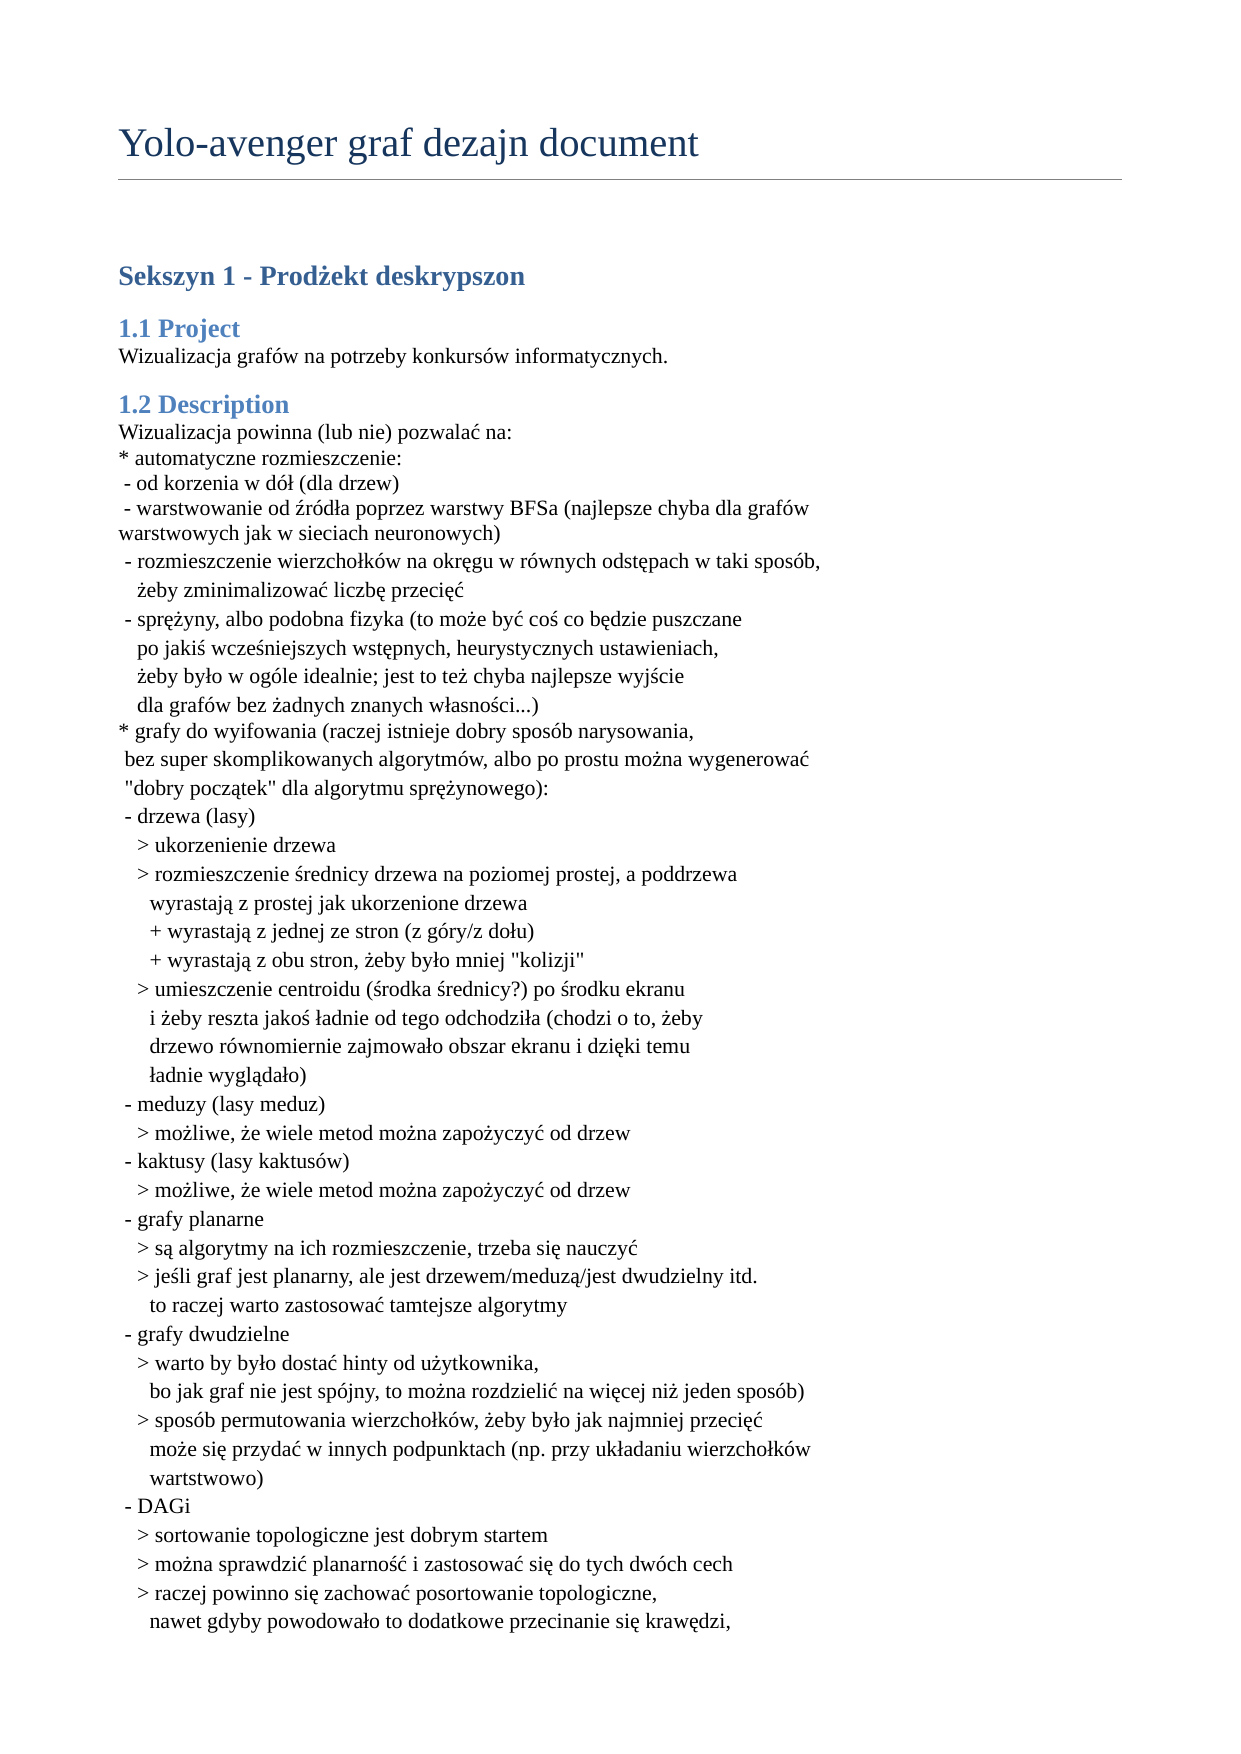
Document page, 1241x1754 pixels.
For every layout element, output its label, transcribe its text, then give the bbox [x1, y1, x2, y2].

text żeby zminimalizować liczbę przecięć [118, 574, 1122, 603]
text + wyrastają z obu stron, żeby było mniej "kolizji" [118, 944, 1122, 973]
text > możliwe, że wiele metod można zapożyczyć od drzew [118, 1174, 1122, 1203]
text po jakiś wcześniejszych wstępnych, heurystycznych ustawieniach, [118, 632, 1122, 660]
text - warstwowanie od źródła poprzez warstwy BFSa (najlepsze chyba dla grafów [118, 495, 1122, 520]
text - drzewa (lasy) [118, 801, 1122, 829]
text - meduzy (lasy meduz) [118, 1088, 1122, 1117]
text drzewo równomiernie zajmowało obszar ekranu i dzięki temu [118, 1031, 1122, 1059]
text * grafy do wyifowania (raczej istnieje dobry sposób narysowania, [118, 718, 1122, 743]
text - grafy planarne [118, 1203, 1122, 1232]
subtitle 1.1 Project [118, 312, 1122, 343]
text * automatyczne rozmieszczenie: [118, 444, 1122, 470]
text dla grafów bez żadnych znanych własności...) [118, 689, 1122, 718]
text > możliwe, że wiele metod można zapożyczyć od drzew [118, 1117, 1122, 1146]
text - grafy dwudzielne [118, 1318, 1122, 1347]
text bo jak graf nie jest spójny, to można rozdzielić na więcej niż jeden sposób) [118, 1376, 1122, 1404]
text nawet gdyby powodowało to dodatkowe przecinanie się krawędzi, [118, 1606, 1122, 1634]
text - DAGi [118, 1491, 1122, 1519]
text bez super skomplikowanych algorytmów, albo po prostu można wygenerować [118, 743, 1122, 772]
text wartstwowo) [118, 1462, 1122, 1491]
text żeby było w ogóle idealnie; jest to też chyba najlepsze wyjście [118, 660, 1122, 689]
text > warto by było dostać hinty od użytkownika, [118, 1347, 1122, 1376]
text - kaktusy (lasy kaktusów) [118, 1146, 1122, 1174]
text > ukorzenienie drzewa [118, 829, 1122, 858]
text + wyrastają z jednej ze stron (z góry/z dołu) [118, 916, 1122, 944]
text > umieszczenie centroidu (środka średnicy?) po środku ekranu [118, 973, 1122, 1002]
text ładnie wyglądało) [118, 1059, 1122, 1088]
text - od korzenia w dół (dla drzew) [118, 470, 1122, 495]
text to raczej warto zastosować tamtejsze algorytmy [118, 1289, 1122, 1318]
text > raczej powinno się zachować posortowanie topologiczne, [118, 1577, 1122, 1606]
text > sortowanie topologiczne jest dobrym startem [118, 1519, 1122, 1548]
text - sprężyny, albo podobna fizyka (to może być coś co będzie puszczane [118, 603, 1122, 632]
text wyrastają z prostej jak ukorzenione drzewa [118, 887, 1122, 916]
text > sposób permutowania wierzchołków, żeby było jak najmniej przecięć [118, 1404, 1122, 1433]
text Wizualizacja grafów na potrzeby konkursów informatycznych. [118, 343, 1122, 368]
text > rozmieszczenie średnicy drzewa na poziomej prostej, a poddrzewa [118, 858, 1122, 887]
subtitle Sekszyn 1 - Prodżekt deskrypszon [118, 259, 1122, 291]
text - rozmieszczenie wierzchołków na okręgu w równych odstępach w taki sposób, [118, 545, 1122, 574]
text > jeśli graf jest planarny, ale jest drzewem/meduzą/jest dwudzielny itd. [118, 1261, 1122, 1289]
text > są algorytmy na ich rozmieszczenie, trzeba się nauczyć [118, 1232, 1122, 1261]
text Wizualizacja powinna (lub nie) pozwalać na: [118, 419, 1122, 444]
subtitle 1.2 Description [118, 389, 1122, 419]
text może się przydać w innych podpunktach (np. przy układaniu wierzchołków [118, 1433, 1122, 1462]
text i żeby reszta jakoś ładnie od tego odchodziła (chodzi o to, żeby [118, 1002, 1122, 1031]
text Yolo-avenger graf dezajn document [118, 118, 1122, 165]
text "dobry początek" dla algorytmu sprężynowego): [118, 772, 1122, 801]
text > można sprawdzić planarność i zastosować się do tych dwóch cech [118, 1548, 1122, 1577]
text warstwowych jak w sieciach neuronowych) [118, 520, 1122, 545]
